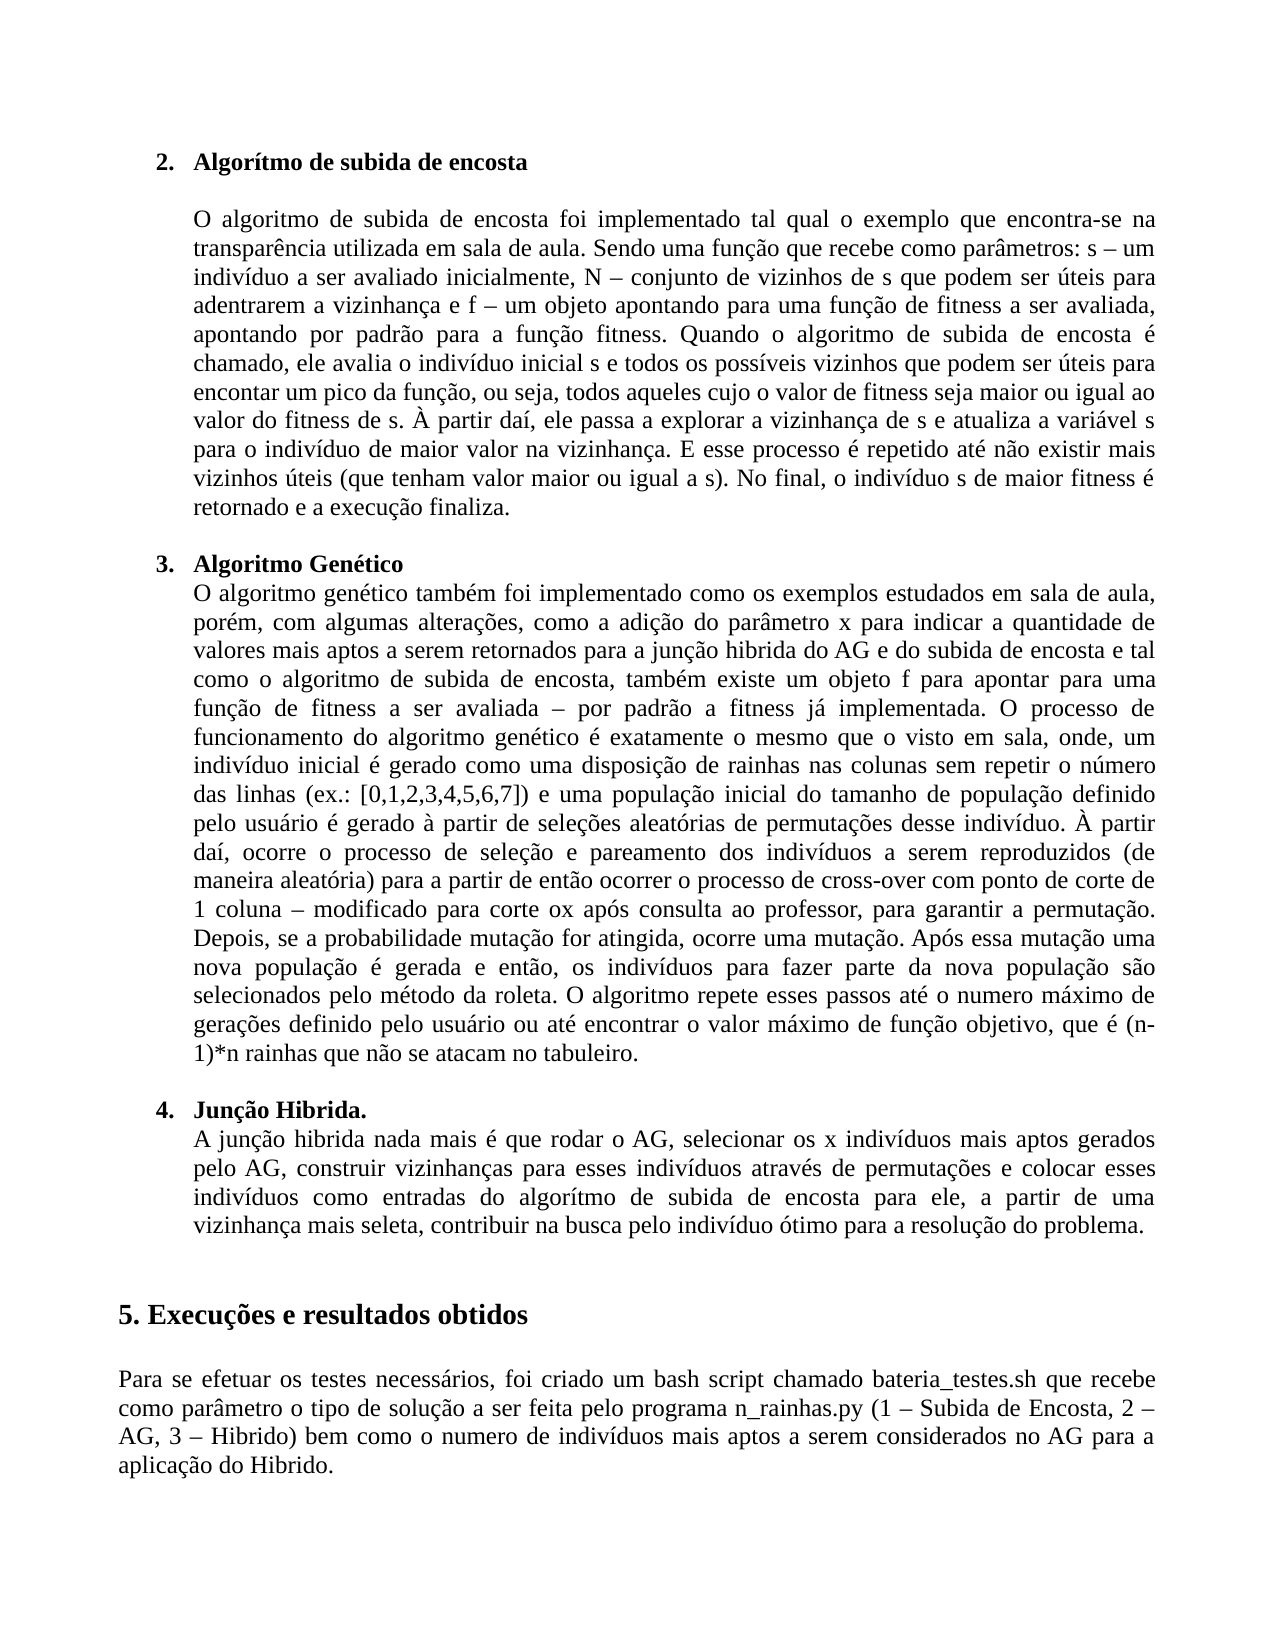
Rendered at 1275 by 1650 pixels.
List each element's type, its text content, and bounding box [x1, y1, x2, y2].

list Algoritmo Genético [156, 549, 1157, 578]
text Para se efetuar os testes necessários, foi criado um bash script chamado bateria_testes.sh que recebe como parâmetro o tipo de solução a ser feita pelo programa n_rainhas.py (1 – Subida de Encosta, 2 – AG, 3 – Hibrido) bem como o numero de indivíduos mais aptos a serem considerados no AG para a aplicação do Hibrido. [118, 1364, 1157, 1479]
list Algorítmo de subida de encosta [156, 147, 1157, 176]
text 5. Execuções e resultados obtidos [118, 1297, 1157, 1330]
list Junção Hibrida. [156, 1096, 1157, 1124]
list A junção hibrida nada mais é que rodar o AG, selecionar os x indivíduos mais aptos gerados pelo AG, construir vizinhanças para esses indivíduos através de permutações e colocar esses indivíduos como entradas do algorítmo de subida de encosta para ele, a partir de uma vizinhança mais seleta, contribuir na busca pelo indivíduo ótimo para a resolução do problema. [156, 1124, 1157, 1239]
list O algoritmo de subida de encosta foi implementado tal qual o exemplo que encontra-se na transparência utilizada em sala de aula. Sendo uma função que recebe como parâmetros: s – um indivíduo a ser avaliado inicialmente, N – conjunto de vizinhos de s que podem ser úteis para adentrarem a vizinhança e f – um objeto apontando para uma função de fitness a ser avaliada, apontando por padrão para a função fitness. Quando o algoritmo de subida de encosta é chamado, ele avalia o indivíduo inicial s e todos os possíveis vizinhos que podem ser úteis para encontar um pico da função, ou seja, todos aqueles cujo o valor de fitness seja maior ou igual ao valor do fitness de s. À partir daí, ele passa a explorar a vizinhança de s e atualiza a variável s para o indivíduo de maior valor na vizinhança. E esse processo é repetido até não existir mais vizinhos úteis (que tenham valor maior ou igual a s). No final, o indivíduo s de maior fitness é retornado e a execução finaliza. [156, 204, 1157, 521]
list O algoritmo genético também foi implementado como os exemplos estudados em sala de aula, porém, com algumas alterações, como a adição do parâmetro x para indicar a quantidade de valores mais aptos a serem retornados para a junção hibrida do AG e do subida de encosta e tal como o algoritmo de subida de encosta, também existe um objeto f para apontar para uma função de fitness a ser avaliada – por padrão a fitness já implementada. O processo de funcionamento do algoritmo genético é exatamente o mesmo que o visto em sala, onde, um indivíduo inicial é gerado como uma disposição de rainhas nas colunas sem repetir o número das linhas (ex.: [0,1,2,3,4,5,6,7]) e uma população inicial do tamanho de população definido pelo usuário é gerado à partir de seleções aleatórias de permutações desse indivíduo. À partir daí, ocorre o processo de seleção e pareamento dos indivíduos a serem reproduzidos (de maneira aleatória) para a partir de então ocorrer o processo de cross-over com ponto de corte de 1 coluna – modificado para corte ox após consulta ao professor, para garantir a permutação. Depois, se a probabilidade mutação for atingida, ocorre uma mutação. Após essa mutação uma nova população é gerada e então, os indivíduos para fazer parte da nova população são selecionados pelo método da roleta. O algoritmo repete esses passos até o numero máximo de gerações definido pelo usuário ou até encontrar o valor máximo de função objetivo, que é (n-1)*n rainhas que não se atacam no tabuleiro. [156, 578, 1157, 1067]
